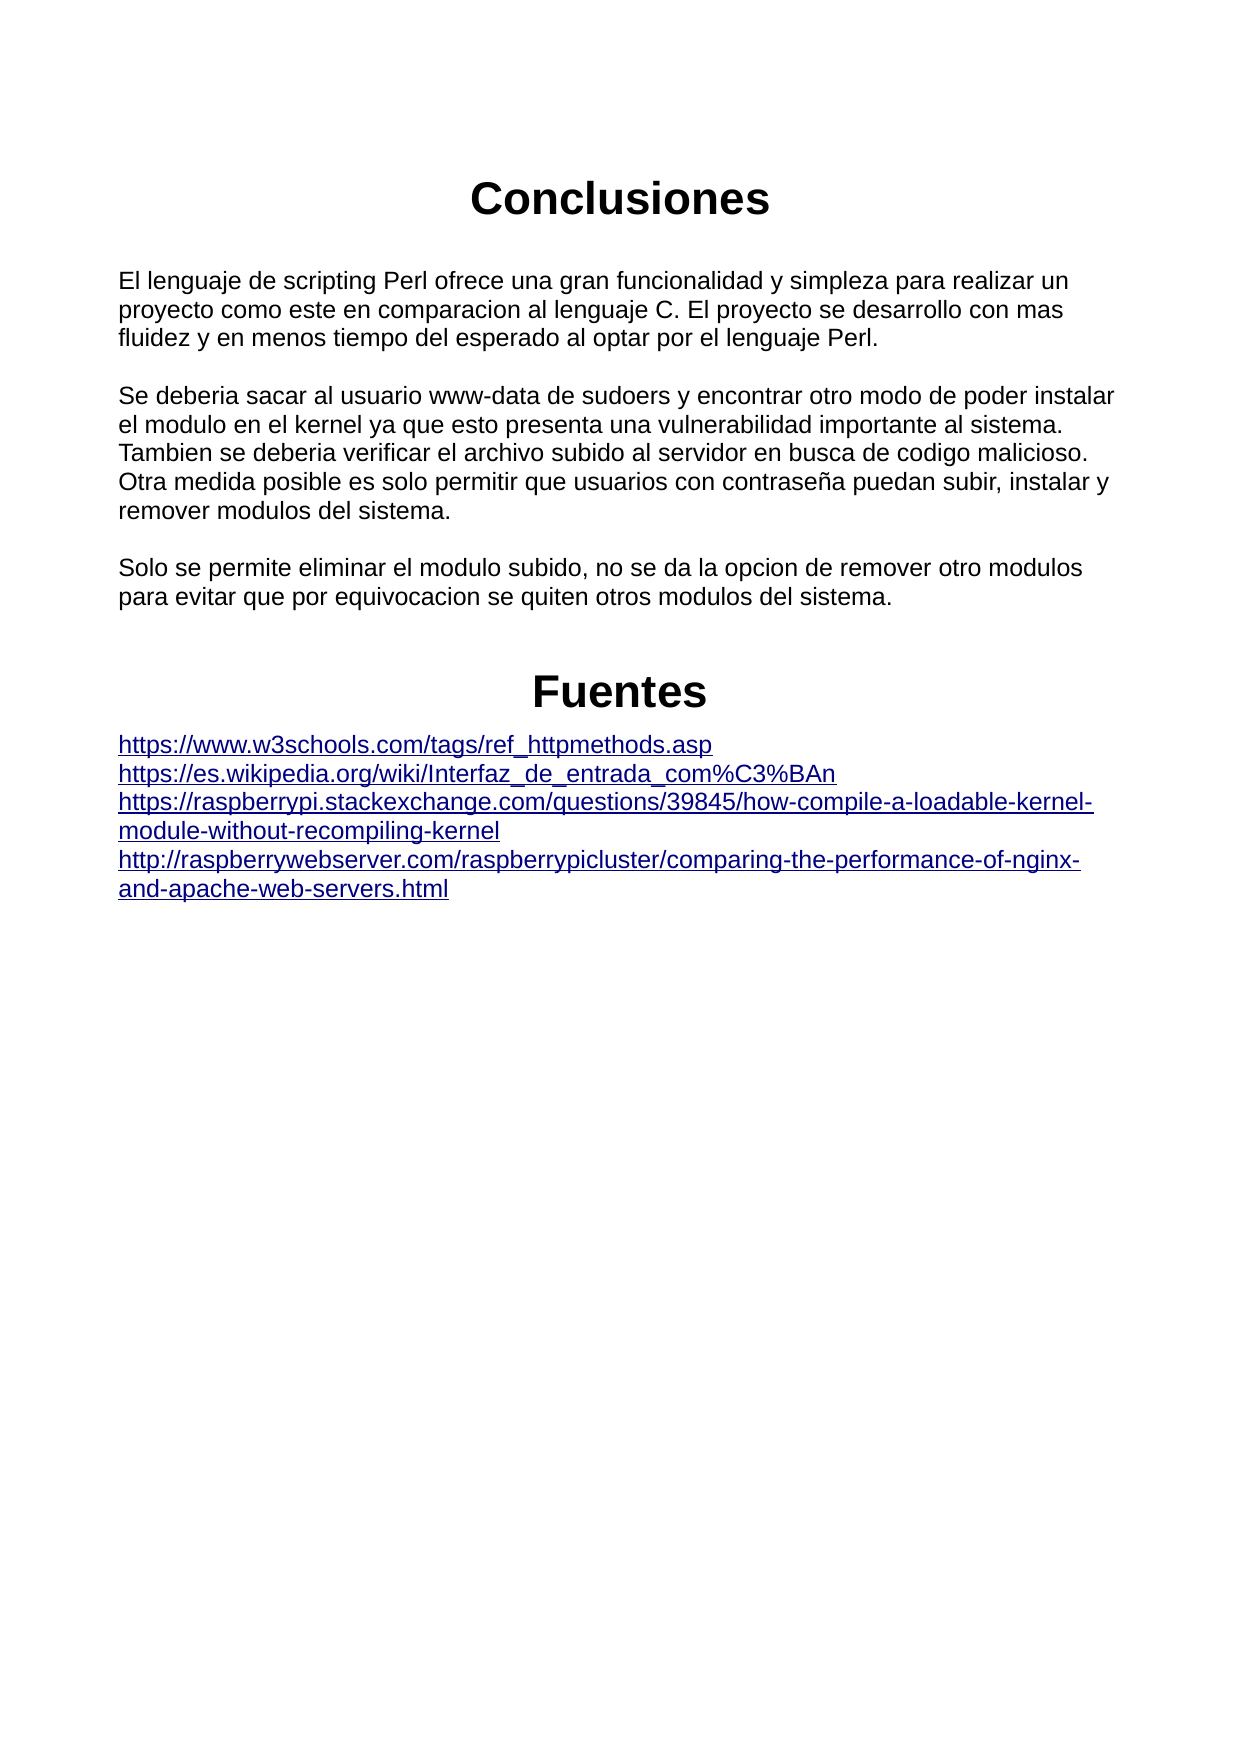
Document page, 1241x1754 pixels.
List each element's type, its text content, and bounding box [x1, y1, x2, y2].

text Se deberia sacar al usuario www-data de sudoers y encontrar otro modo de poder instalar el modulo en el kernel ya que esto presenta una vulnerabilidad importante al sistema. Tambien se deberia verificar el archivo subido al servidor en busca de codigo malicioso. Otra medida posible es solo permitir que usuarios con contraseña puedan subir, instalar y remover modulos del sistema. [118, 381, 1122, 524]
text https://raspberrypi.stackexchange.com/questions/39845/how-compile-a-loadable-kernel-module-without-recompiling-kernel [118, 787, 1122, 845]
text http://raspberrywebserver.com/raspberrypicluster/comparing-the-performance-of-nginx-and-apache-web-servers.html [118, 845, 1122, 902]
text https://www.w3schools.com/tags/ref_httpmethods.asp [118, 730, 1122, 758]
text https://es.wikipedia.org/wiki/Interfaz_de_entrada_com%C3%BAn [118, 758, 1122, 787]
title Conclusiones [118, 172, 1122, 224]
text Solo se permite eliminar el modulo subido, no se da la opcion de remover otro modulos para evitar que por equivocacion se quiten otros modulos del sistema. [118, 553, 1122, 611]
title Fuentes [118, 664, 1122, 717]
text El lenguaje de scripting Perl ofrece una gran funcionalidad y simpleza para realizar un proyecto como este en comparacion al lenguaje C. El proyecto se desarrollo con mas fluidez y en menos tiempo del esperado al optar por el lenguaje Perl. [118, 266, 1122, 352]
